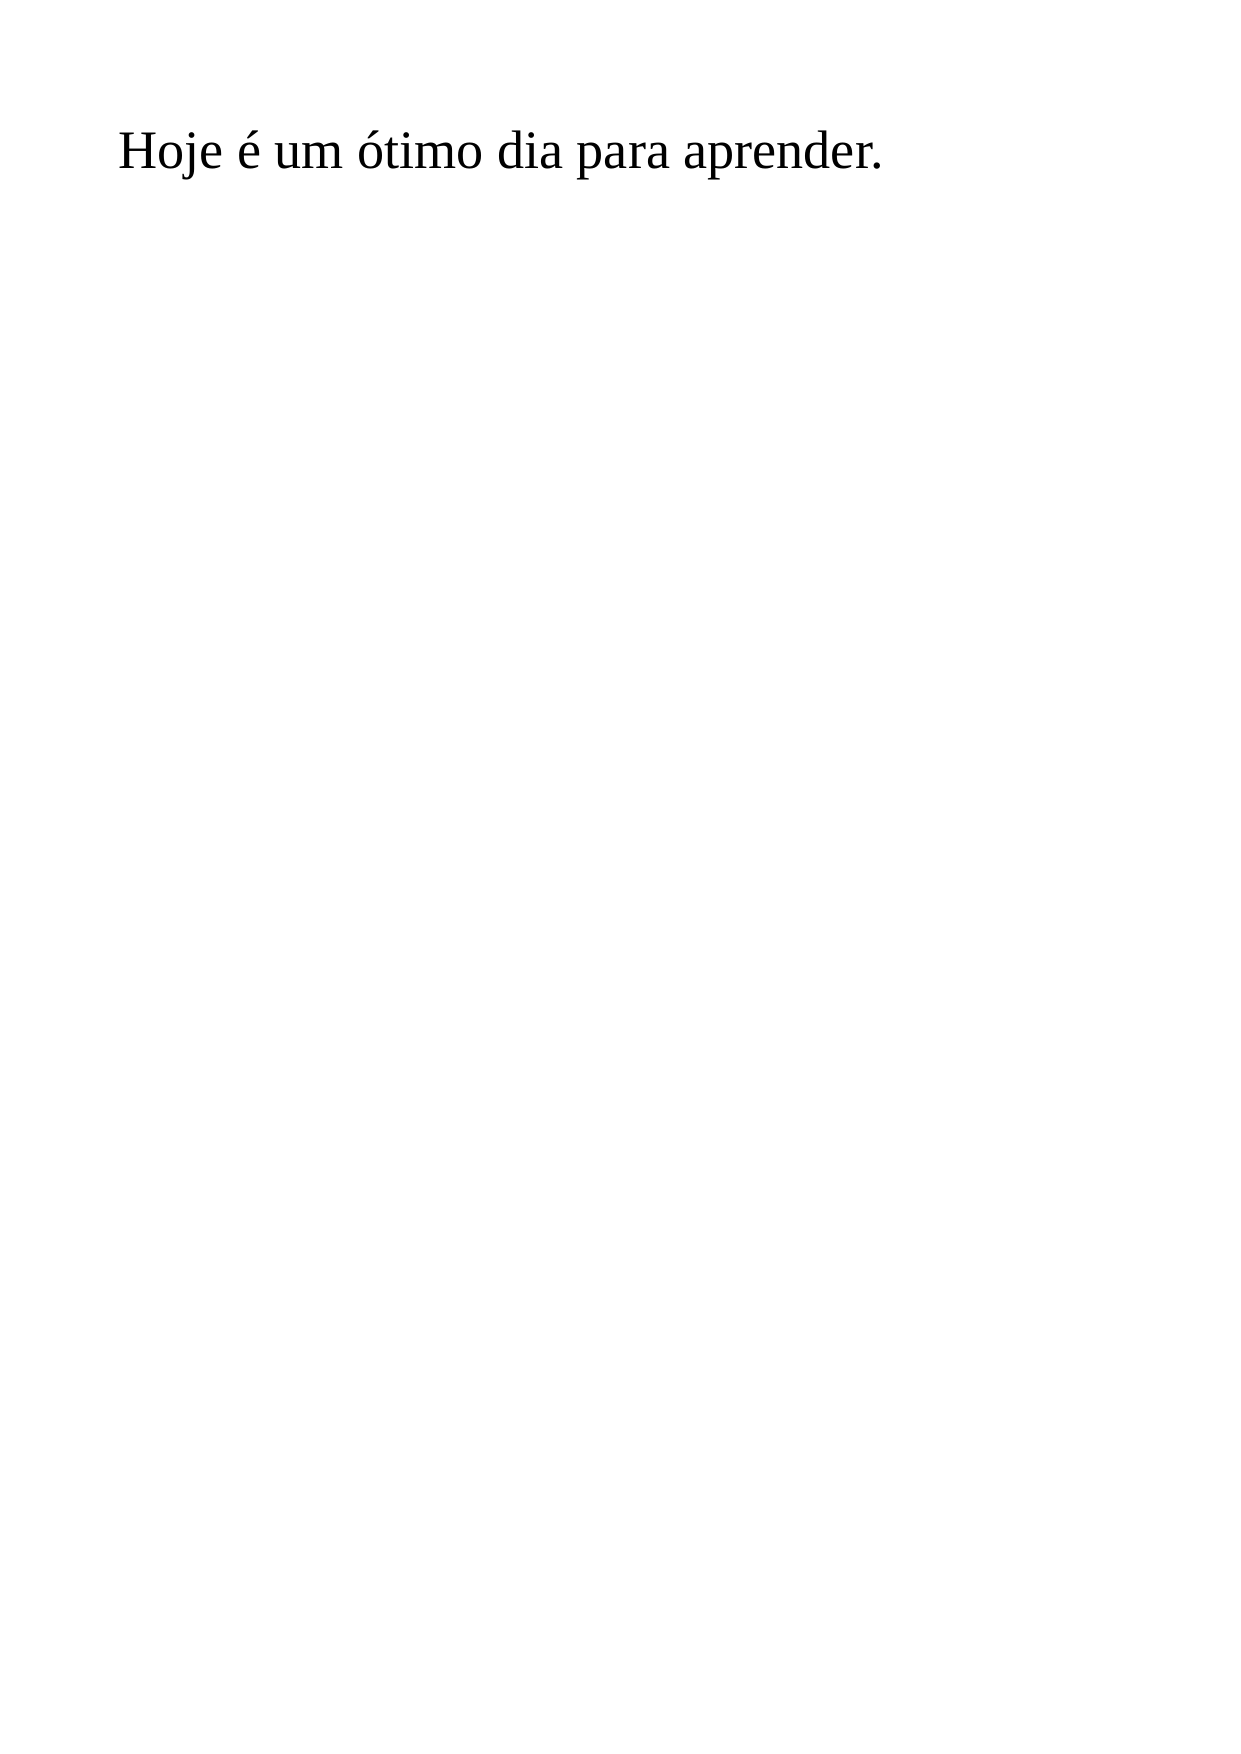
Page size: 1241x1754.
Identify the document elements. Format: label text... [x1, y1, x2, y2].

text Hoje é um ótimo dia para aprender. [118, 118, 1122, 180]
